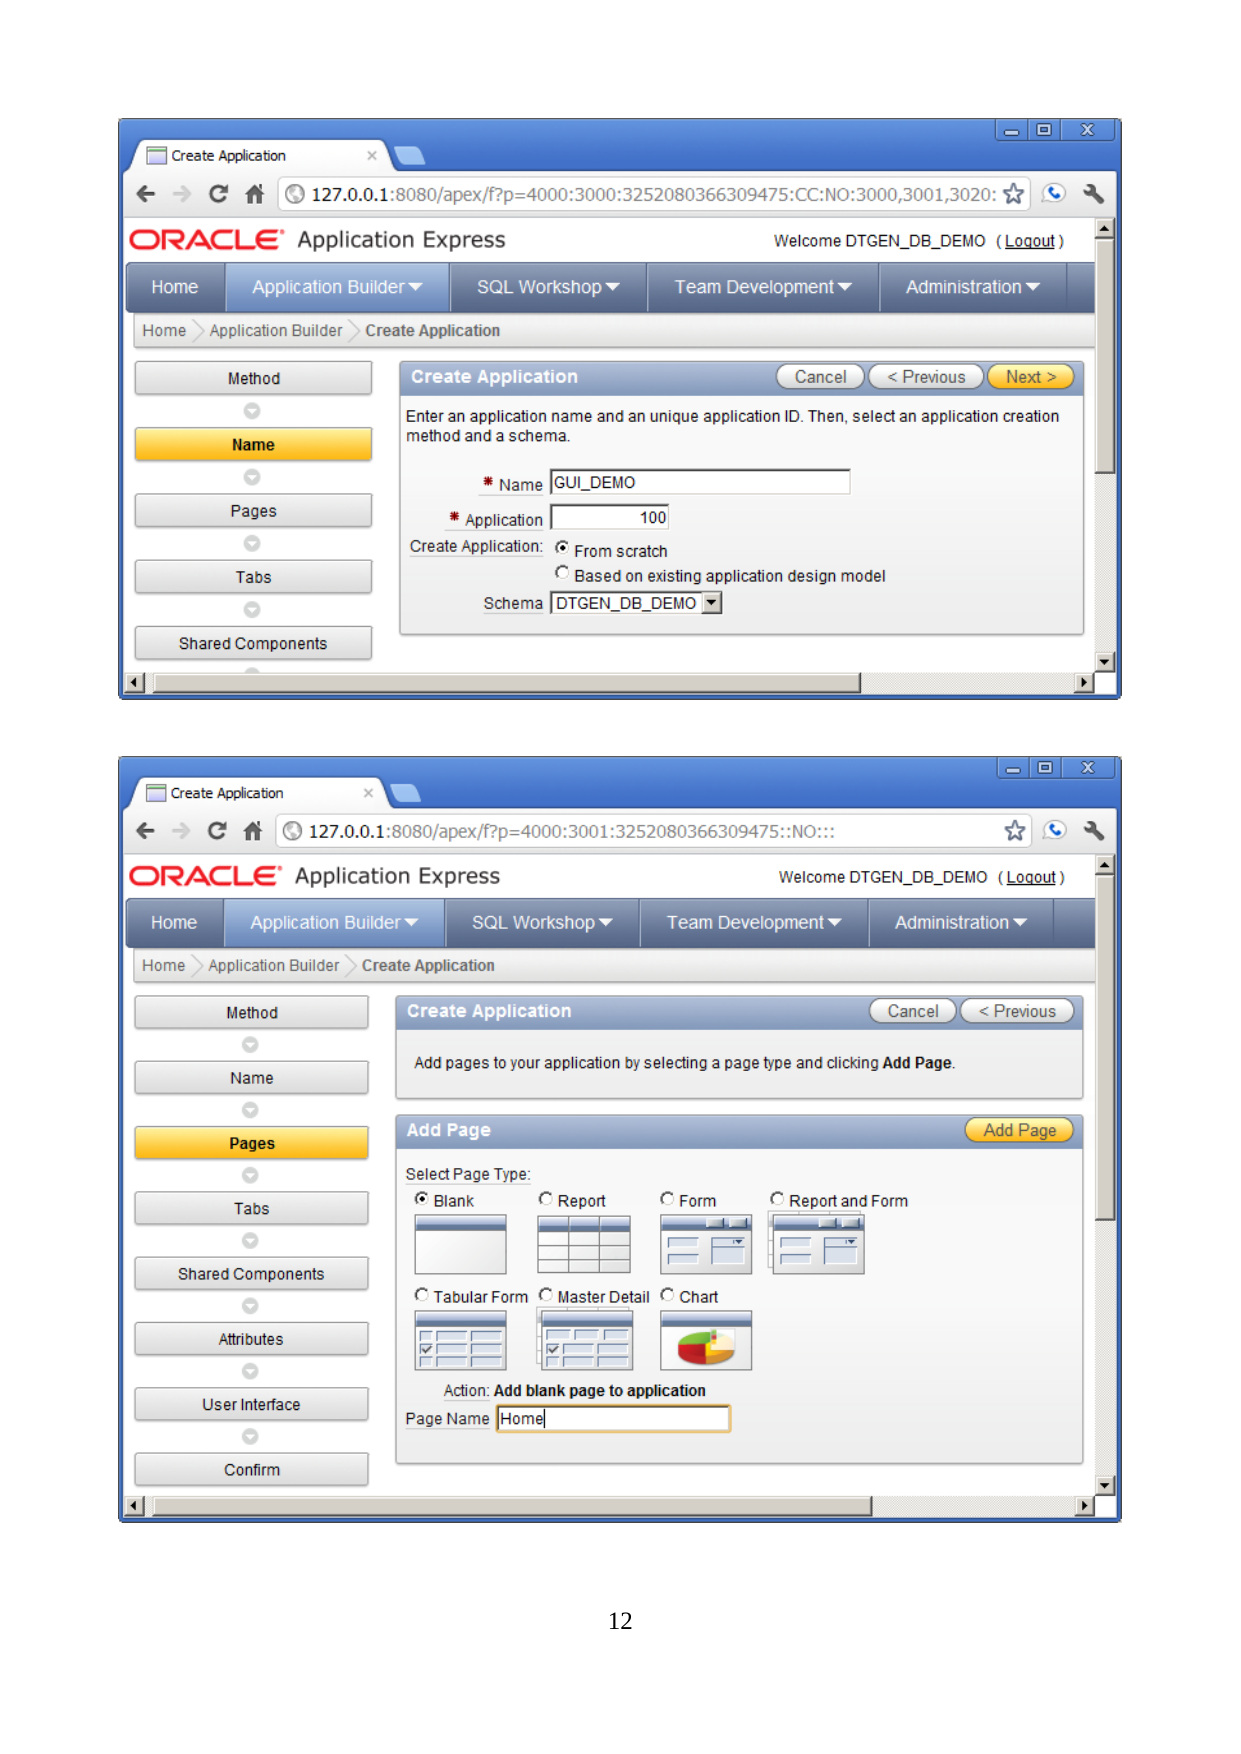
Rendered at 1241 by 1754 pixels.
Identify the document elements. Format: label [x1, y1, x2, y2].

picture [118, 118, 1122, 700]
picture [118, 756, 1122, 1523]
